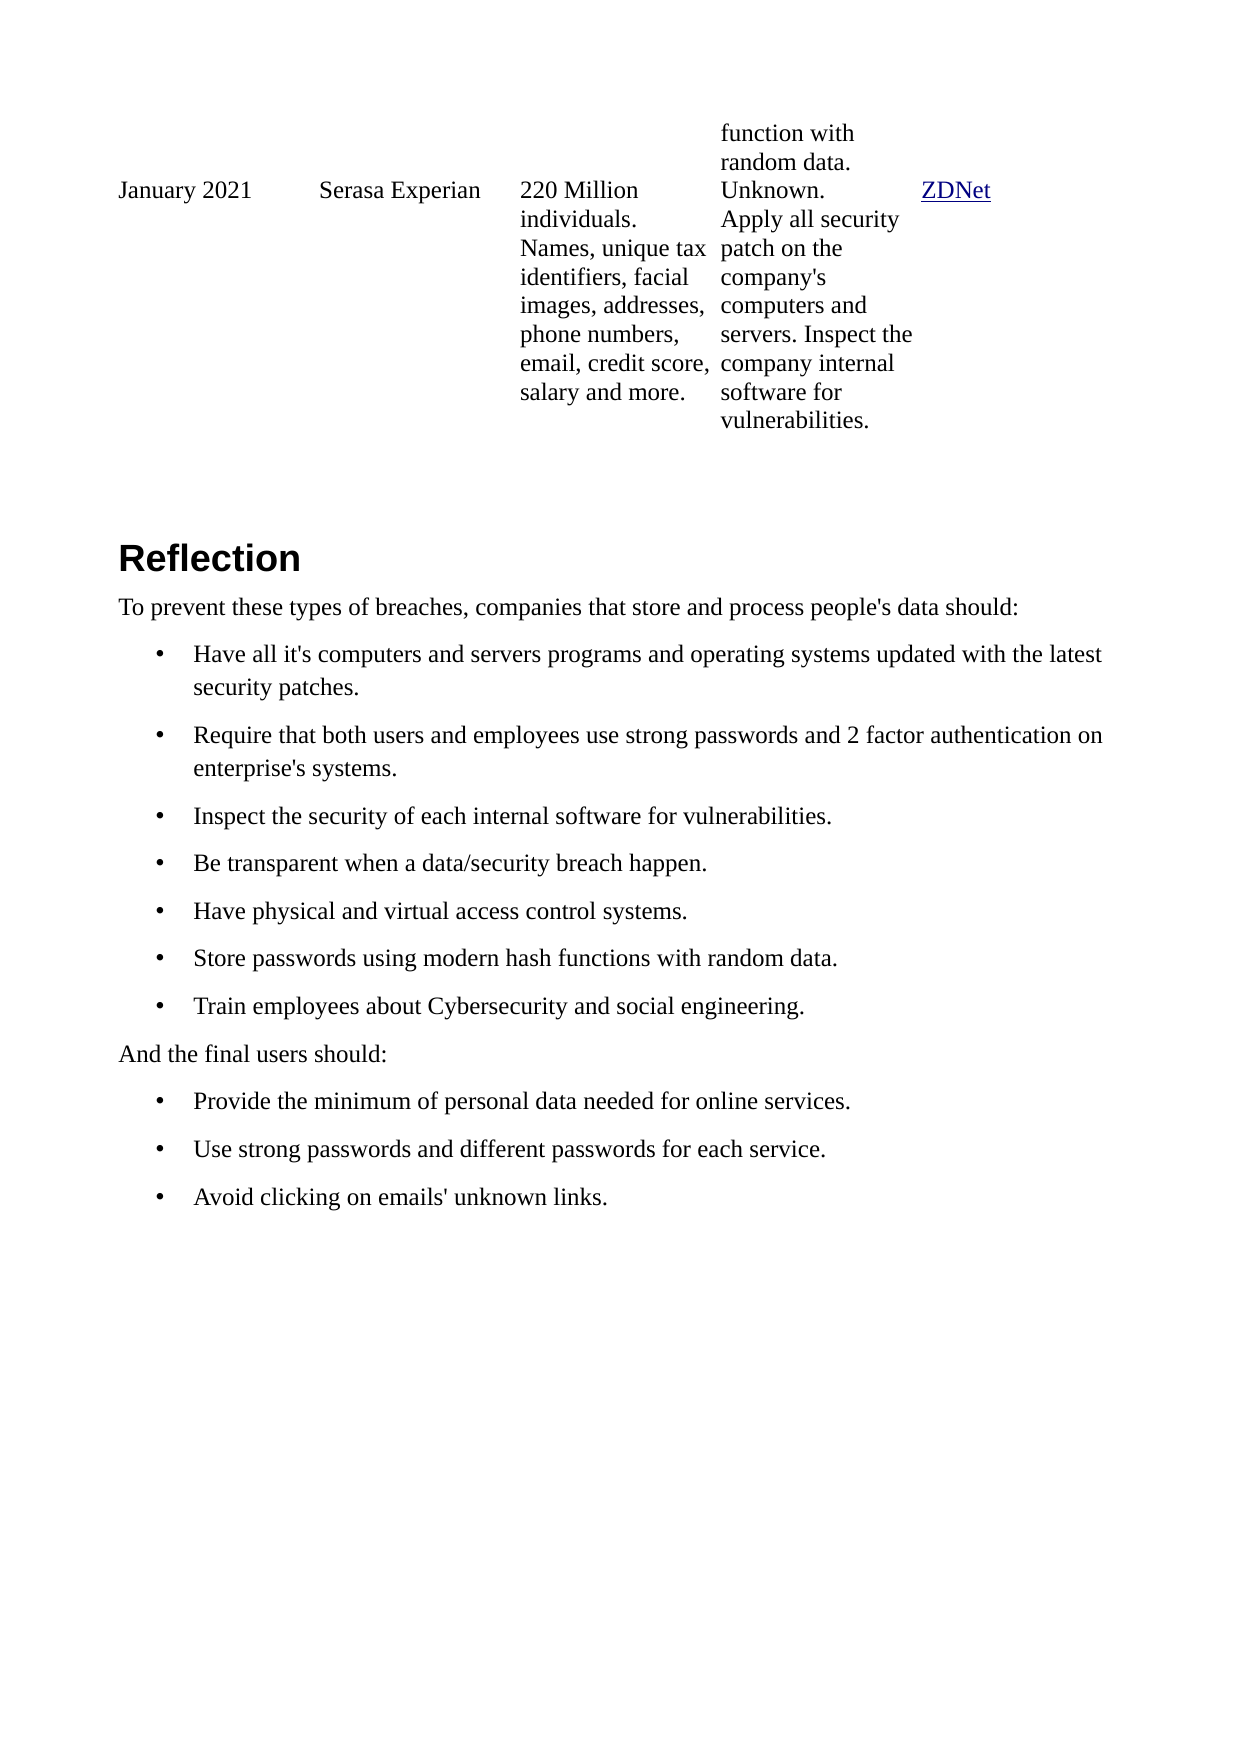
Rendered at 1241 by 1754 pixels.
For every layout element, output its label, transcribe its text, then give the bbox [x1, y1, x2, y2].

list Have all it's computers and servers programs and operating systems updated with the latest security patches. [156, 639, 1122, 701]
table_cell [319, 118, 520, 176]
list Be transparent when a data/security breach happen. [156, 848, 1122, 877]
table_cell 220 Million individuals. Names, unique tax identifiers, facial images, addresses, phone numbers, email, credit score, salary and more. [520, 176, 720, 463]
list Have physical and virtual access control systems. [156, 896, 1122, 925]
table_cell [921, 118, 1122, 176]
list Train employees about Cybersecurity and social engineering. [156, 991, 1122, 1020]
list Inspect the security of each internal software for vulnerabilities. [156, 801, 1122, 829]
table_cell ZDNet [921, 176, 1122, 463]
table_cell Unknown. Apply all security patch on the company's computers and servers. Inspect the company internal software for vulnerabilities. [720, 176, 921, 463]
list Require that both users and employees use strong passwords and 2 factor authentication on enterprise's systems. [156, 720, 1122, 782]
table_cell [520, 118, 720, 176]
table_cell Serasa Experian [319, 176, 520, 463]
text And the final users should: [118, 1039, 1122, 1067]
list Provide the minimum of personal data needed for online services. [156, 1086, 1122, 1115]
table_cell [118, 118, 319, 176]
list Store passwords using modern hash functions with random data. [156, 943, 1122, 972]
table_cell January 2021 [118, 176, 319, 463]
text To prevent these types of breaches, companies that store and process people's data should: [118, 592, 1122, 621]
list Avoid clicking on emails' unknown links. [156, 1182, 1122, 1210]
subtitle Reflection [118, 536, 1122, 579]
list Use strong passwords and different passwords for each service. [156, 1134, 1122, 1163]
table_cell function with random data. [720, 118, 921, 176]
